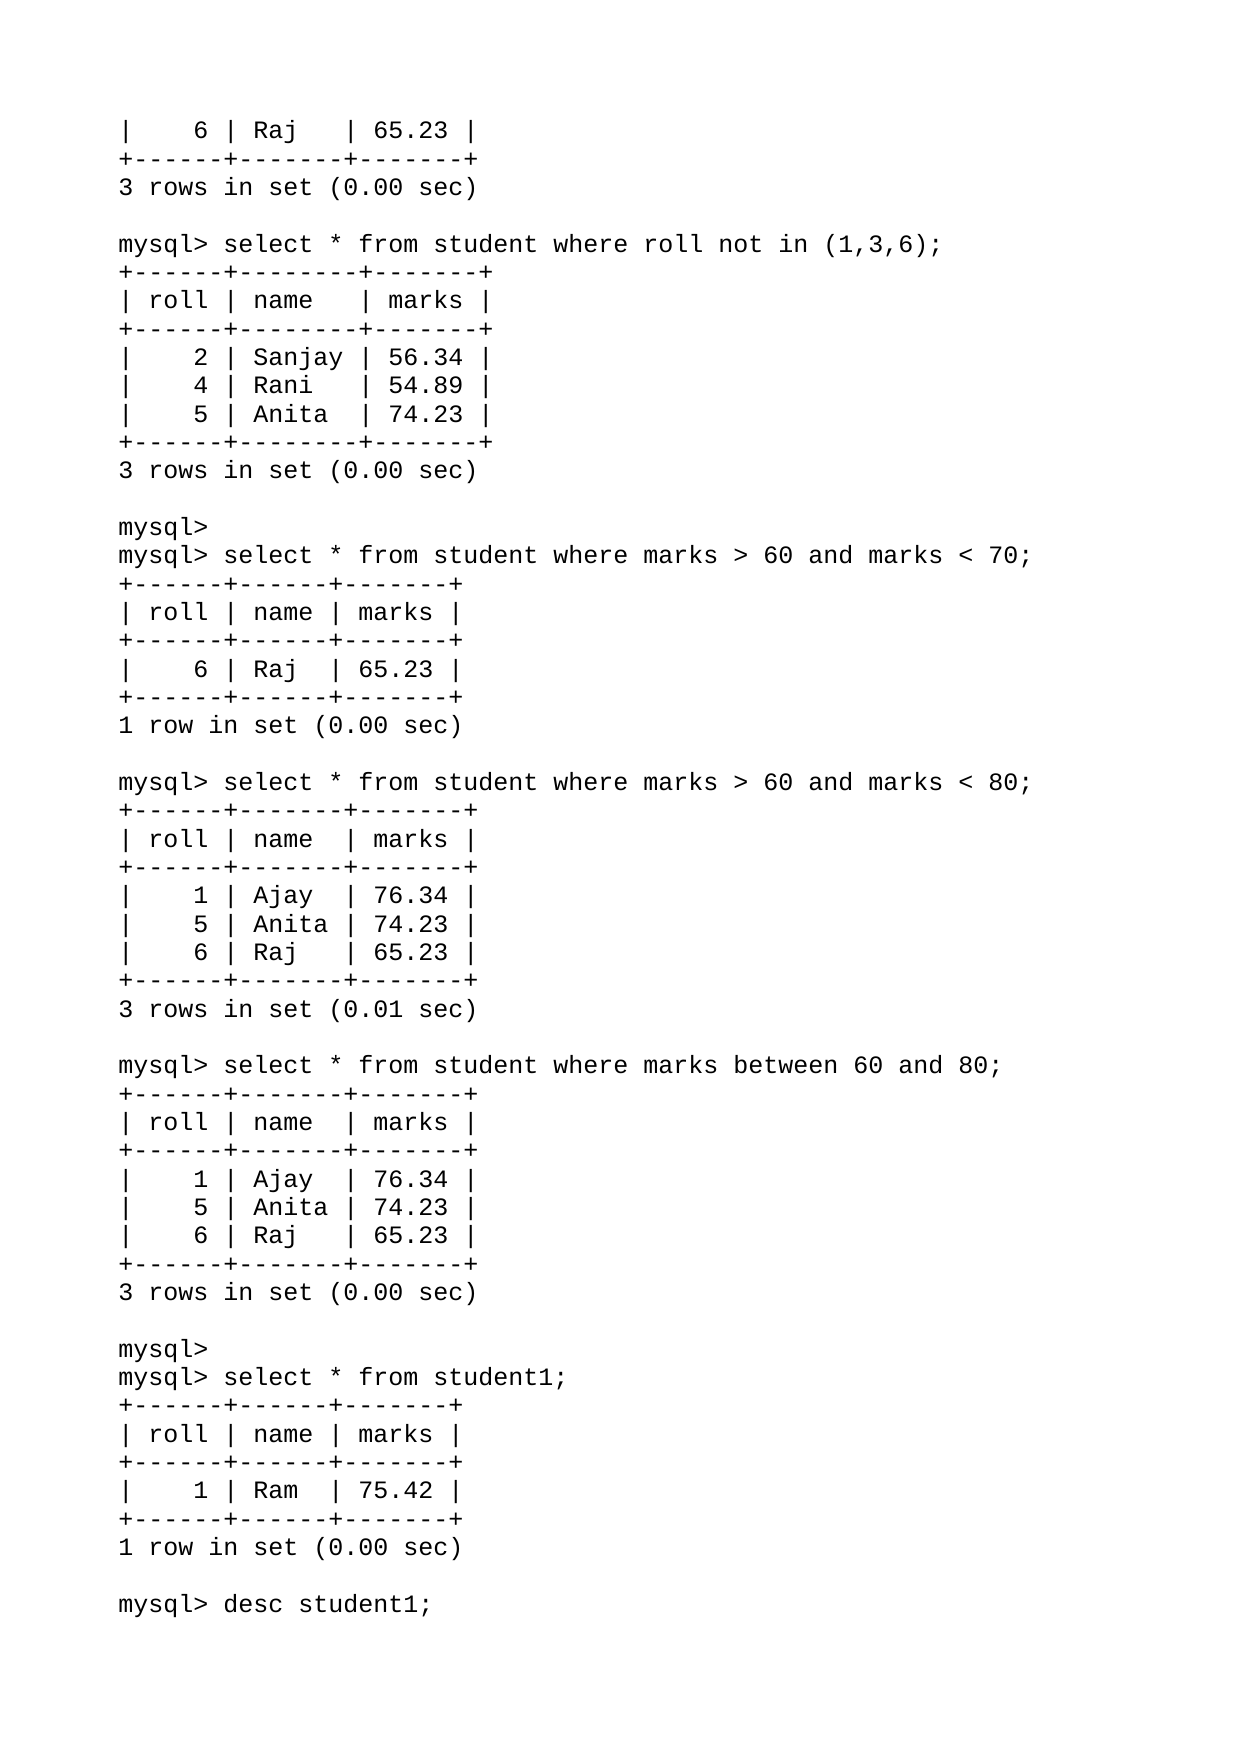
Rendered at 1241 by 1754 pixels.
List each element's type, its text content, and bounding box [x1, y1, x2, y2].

text | 4 | Rani | 54.89 | [118, 373, 1122, 401]
text +------+------+-------+ [118, 571, 1122, 600]
text | 6 | Raj | 65.23 | [118, 1223, 1122, 1251]
text | 1 | Ajay | 76.34 | [118, 1166, 1122, 1195]
text mysql> select * from student where marks > 60 and marks < 70; [118, 543, 1122, 571]
text +------+-------+-------+ [118, 1081, 1122, 1110]
text mysql> select * from student where marks > 60 and marks < 80; [118, 770, 1122, 798]
text +------+-------+-------+ [118, 855, 1122, 883]
text +------+------+-------+ [118, 1393, 1122, 1421]
text +------+------+-------+ [118, 1506, 1122, 1535]
text | 6 | Raj | 65.23 | [118, 656, 1122, 685]
text +------+-------+-------+ [118, 1138, 1122, 1166]
text +------+--------+-------+ [118, 430, 1122, 458]
text mysql> select * from student1; [118, 1365, 1122, 1393]
text mysql> [118, 1336, 1122, 1365]
text | 5 | Anita | 74.23 | [118, 911, 1122, 940]
text 3 rows in set (0.00 sec) [118, 458, 1122, 486]
text mysql> [118, 515, 1122, 543]
text | roll | name | marks | [118, 600, 1122, 628]
text +------+-------+-------+ [118, 1251, 1122, 1280]
text 1 row in set (0.00 sec) [118, 713, 1122, 741]
text | 1 | Ram | 75.42 | [118, 1478, 1122, 1506]
text mysql> select * from student where roll not in (1,3,6); [118, 231, 1122, 260]
text | 2 | Sanjay | 56.34 | [118, 345, 1122, 373]
text +------+-------+-------+ [118, 798, 1122, 826]
text mysql> desc student1; [118, 1591, 1122, 1620]
text | roll | name | marks | [118, 288, 1122, 316]
text 3 rows in set (0.00 sec) [118, 175, 1122, 203]
text +------+-------+-------+ [118, 146, 1122, 175]
text +------+-------+-------+ [118, 968, 1122, 996]
text 1 row in set (0.00 sec) [118, 1535, 1122, 1563]
text | 5 | Anita | 74.23 | [118, 401, 1122, 430]
text +------+------+-------+ [118, 628, 1122, 656]
text | 5 | Anita | 74.23 | [118, 1195, 1122, 1223]
text | roll | name | marks | [118, 826, 1122, 855]
text +------+------+-------+ [118, 1450, 1122, 1478]
text 3 rows in set (0.01 sec) [118, 996, 1122, 1025]
text +------+------+-------+ [118, 685, 1122, 713]
text 3 rows in set (0.00 sec) [118, 1280, 1122, 1308]
text | roll | name | marks | [118, 1421, 1122, 1450]
text | 6 | Raj | 65.23 | [118, 940, 1122, 968]
text mysql> select * from student where marks between 60 and 80; [118, 1053, 1122, 1081]
text +------+--------+-------+ [118, 260, 1122, 288]
text +------+--------+-------+ [118, 316, 1122, 345]
text | 1 | Ajay | 76.34 | [118, 883, 1122, 911]
text | roll | name | marks | [118, 1110, 1122, 1138]
text | 6 | Raj | 65.23 | [118, 118, 1122, 146]
